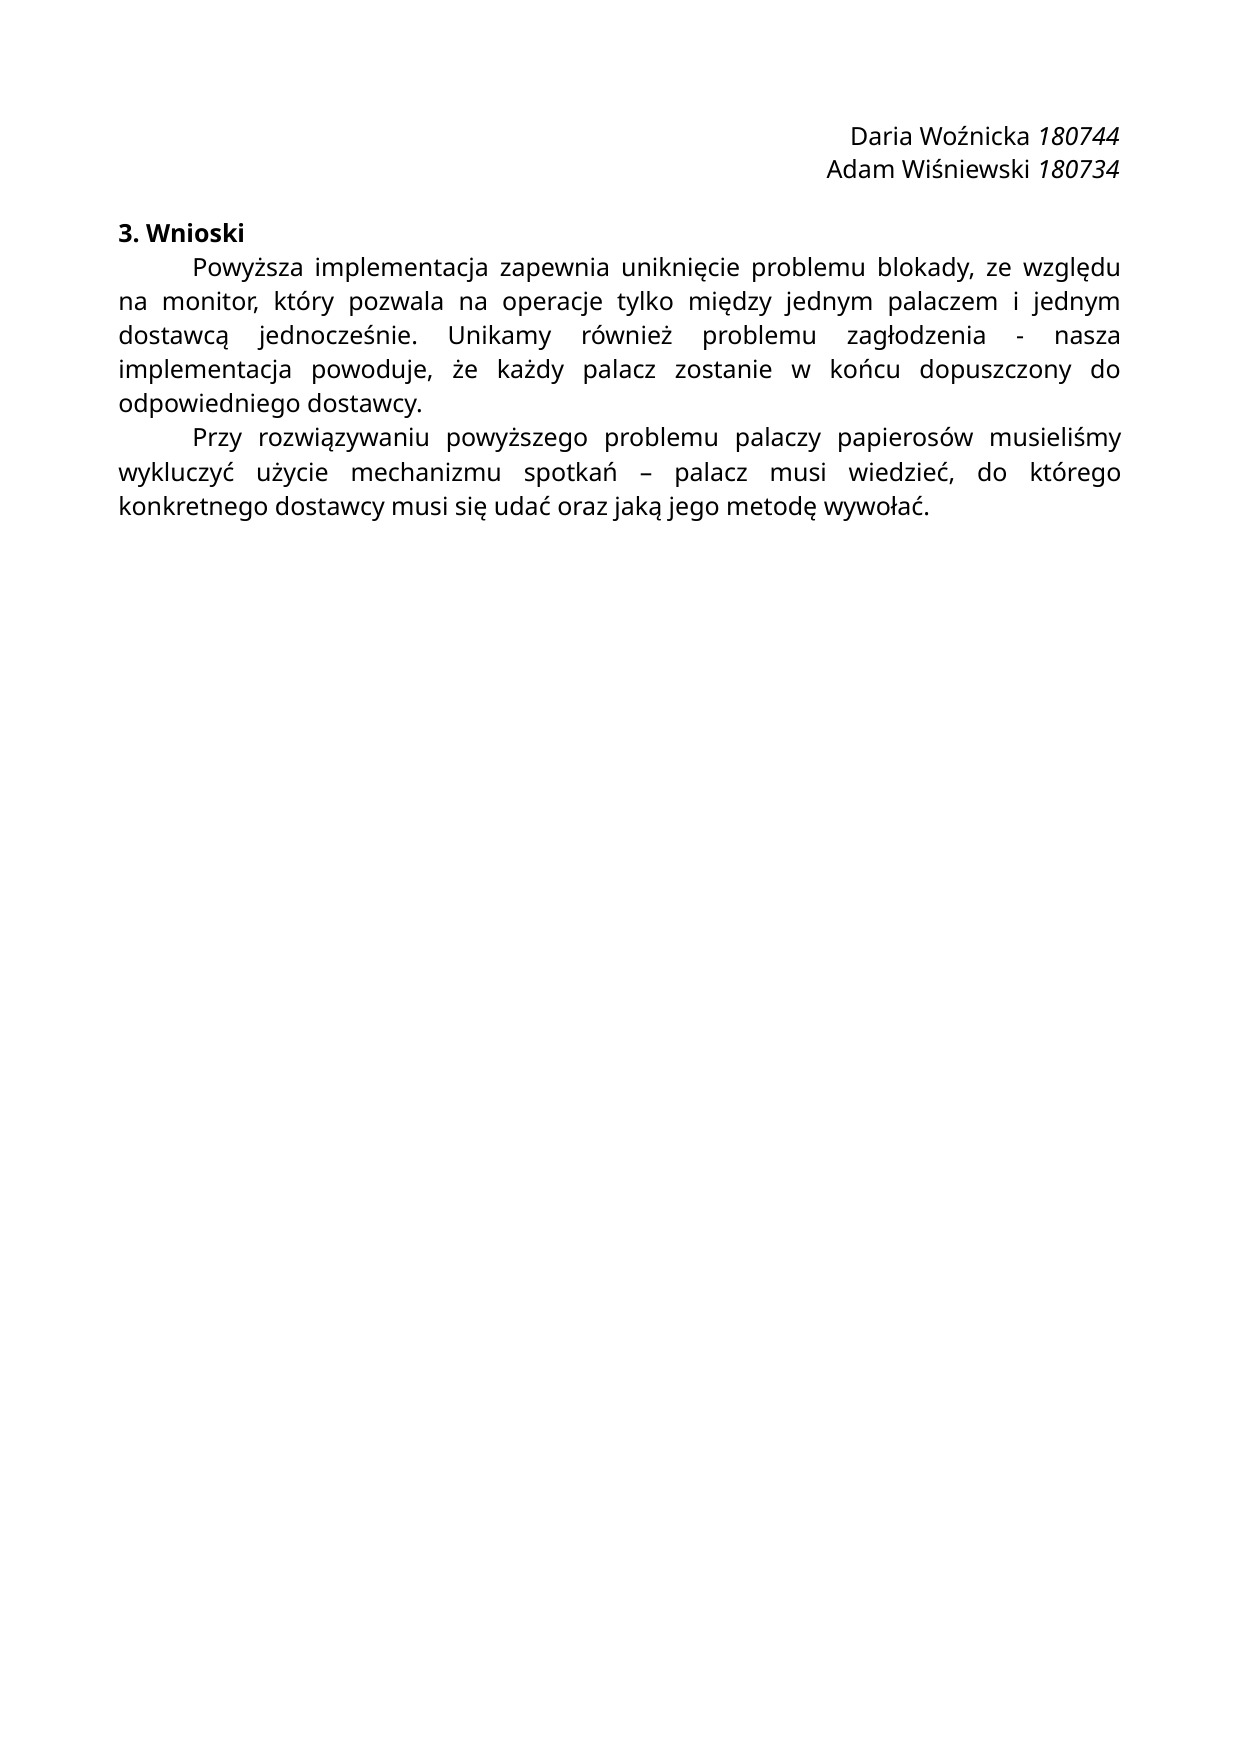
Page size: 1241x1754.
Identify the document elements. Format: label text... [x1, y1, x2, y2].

text Przy rozwiązywaniu powyższego problemu palaczy papierosów musieliśmy wykluczyć użycie mechanizmu spotkań – palacz musi wiedzieć, do którego konkretnego dostawcy musi się udać oraz jaką jego metodę wywołać. [118, 420, 1122, 522]
text 3. Wnioski [118, 216, 1122, 250]
text Powyższa implementacja zapewnia uniknięcie problemu blokady, ze względu na monitor, który pozwala na operacje tylko między jednym palaczem i jednym dostawcą jednocześnie. Unikamy również problemu zagłodzenia - nasza implementacja powoduje, że każdy palacz zostanie w końcu dopuszczony do odpowiedniego dostawcy. [118, 250, 1122, 420]
